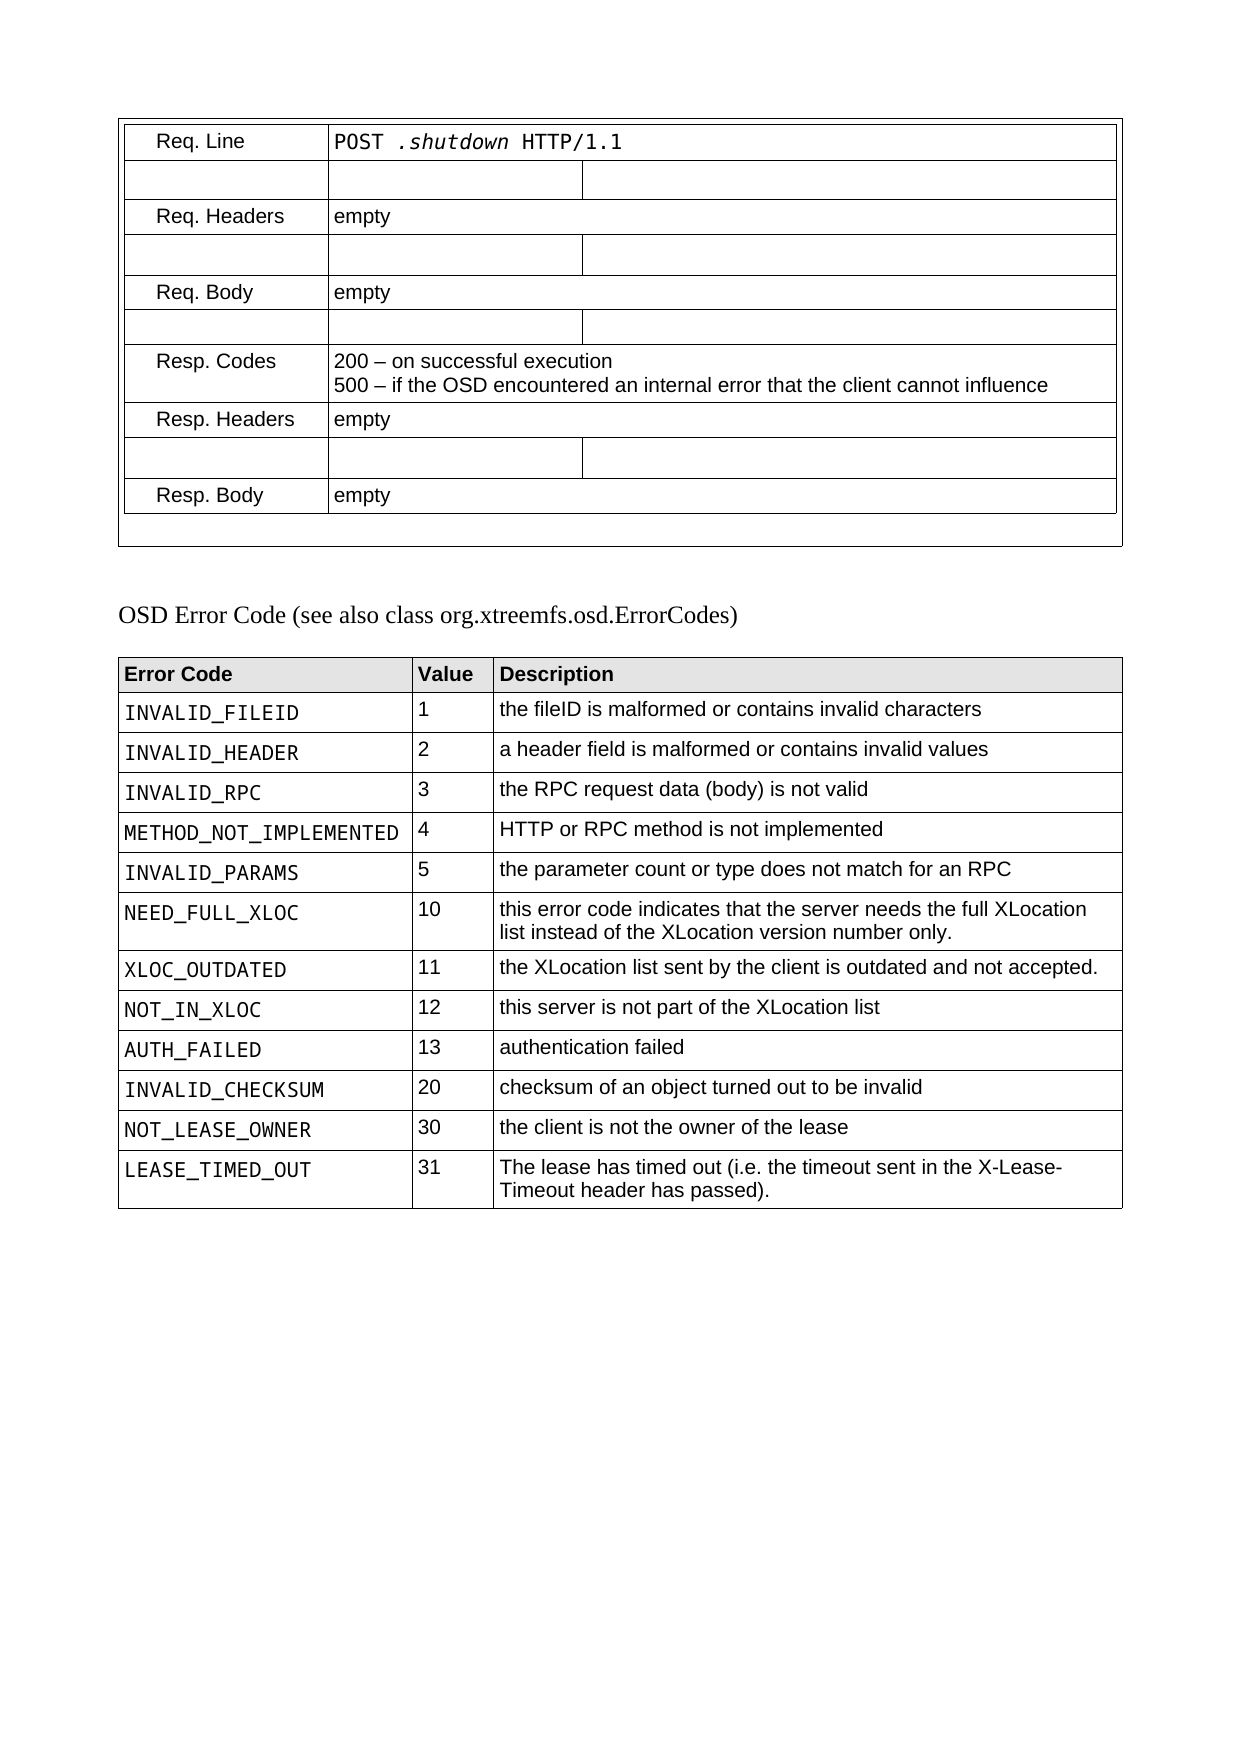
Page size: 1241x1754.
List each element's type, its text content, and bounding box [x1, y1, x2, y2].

table_cell empty [329, 479, 1116, 512]
table_cell Resp. Headers [125, 403, 328, 437]
table_cell [125, 161, 328, 199]
table_cell [125, 438, 328, 478]
table_cell [329, 438, 582, 478]
table_header Error Code [119, 658, 412, 692]
table_header Value [413, 658, 493, 692]
table_cell a header field is malformed or contains invalid values [494, 733, 1122, 772]
table_cell 10 [413, 893, 493, 950]
table_cell LEASE_TIMED_OUT [119, 1151, 412, 1208]
table_header Description [494, 658, 1122, 692]
table_cell 5 [413, 853, 493, 892]
table_cell 200 – on successful execution 500 – if the OSD encountered an internal error that the client cannot influence [329, 345, 1116, 402]
table_cell NOT_IN_XLOC [119, 991, 412, 1030]
table_cell AUTH_FAILED [119, 1031, 412, 1070]
table_cell [119, 119, 1122, 546]
table_cell [329, 161, 582, 199]
table_cell Req. Line [125, 125, 328, 160]
table_cell 31 [413, 1151, 493, 1208]
table_cell Req. Headers [125, 200, 328, 234]
table_cell [583, 438, 1116, 478]
table_cell empty [329, 200, 1116, 234]
table_cell the RPC request data (body) is not valid [494, 773, 1122, 812]
table_cell 2 [413, 733, 493, 772]
table_cell [583, 310, 1116, 344]
table_cell [125, 235, 328, 274]
table_cell INVALID_CHECKSUM [119, 1071, 412, 1110]
table_cell 20 [413, 1071, 493, 1110]
table_cell 1 [413, 693, 493, 732]
table_cell the parameter count or type does not match for an RPC [494, 853, 1122, 892]
table_cell authentication failed [494, 1031, 1122, 1070]
table_cell 3 [413, 773, 493, 812]
table_cell this server is not part of the XLocation list [494, 991, 1122, 1030]
table_cell the XLocation list sent by the client is outdated and not accepted. [494, 951, 1122, 990]
table_cell 4 [413, 813, 493, 852]
table_cell [583, 161, 1116, 199]
table_cell POST .shutdown HTTP/1.1 [329, 125, 1116, 160]
table_cell The lease has timed out (i.e. the timeout sent in the X-Lease-Timeout header has passed). [494, 1151, 1122, 1208]
table_cell HTTP or RPC method is not implemented [494, 813, 1122, 852]
table_cell the fileID is malformed or contains invalid characters [494, 693, 1122, 732]
table_cell METHOD_NOT_IMPLEMENTED [119, 813, 412, 852]
table_cell Req. Body [125, 276, 328, 309]
table_cell NOT_LEASE_OWNER [119, 1111, 412, 1150]
table_cell 13 [413, 1031, 493, 1070]
table_cell [583, 235, 1116, 274]
table_cell the client is not the owner of the lease [494, 1111, 1122, 1150]
table_cell empty [329, 403, 1116, 437]
table_cell INVALID_HEADER [119, 733, 412, 772]
table_cell 11 [413, 951, 493, 990]
table_cell XLOC_OUTDATED [119, 951, 412, 990]
table_cell this error code indicates that the server needs the full XLocation list instead of the XLocation version number only. [494, 893, 1122, 950]
table_cell checksum of an object turned out to be invalid [494, 1071, 1122, 1110]
table_cell INVALID_RPC [119, 773, 412, 812]
table_cell 30 [413, 1111, 493, 1150]
table_cell [329, 235, 582, 274]
table_cell NEED_FULL_XLOC [119, 893, 412, 950]
table_cell Resp. Body [125, 479, 328, 512]
table_cell empty [329, 276, 1116, 309]
table_cell Resp. Codes [125, 345, 328, 402]
table_cell 12 [413, 991, 493, 1030]
table_cell INVALID_FILEID [119, 693, 412, 732]
table_cell [125, 310, 328, 344]
text OSD Error Code (see also class org.xtreemfs.osd.ErrorCodes) [118, 602, 1122, 629]
table_cell [329, 310, 582, 344]
table_cell INVALID_PARAMS [119, 853, 412, 892]
